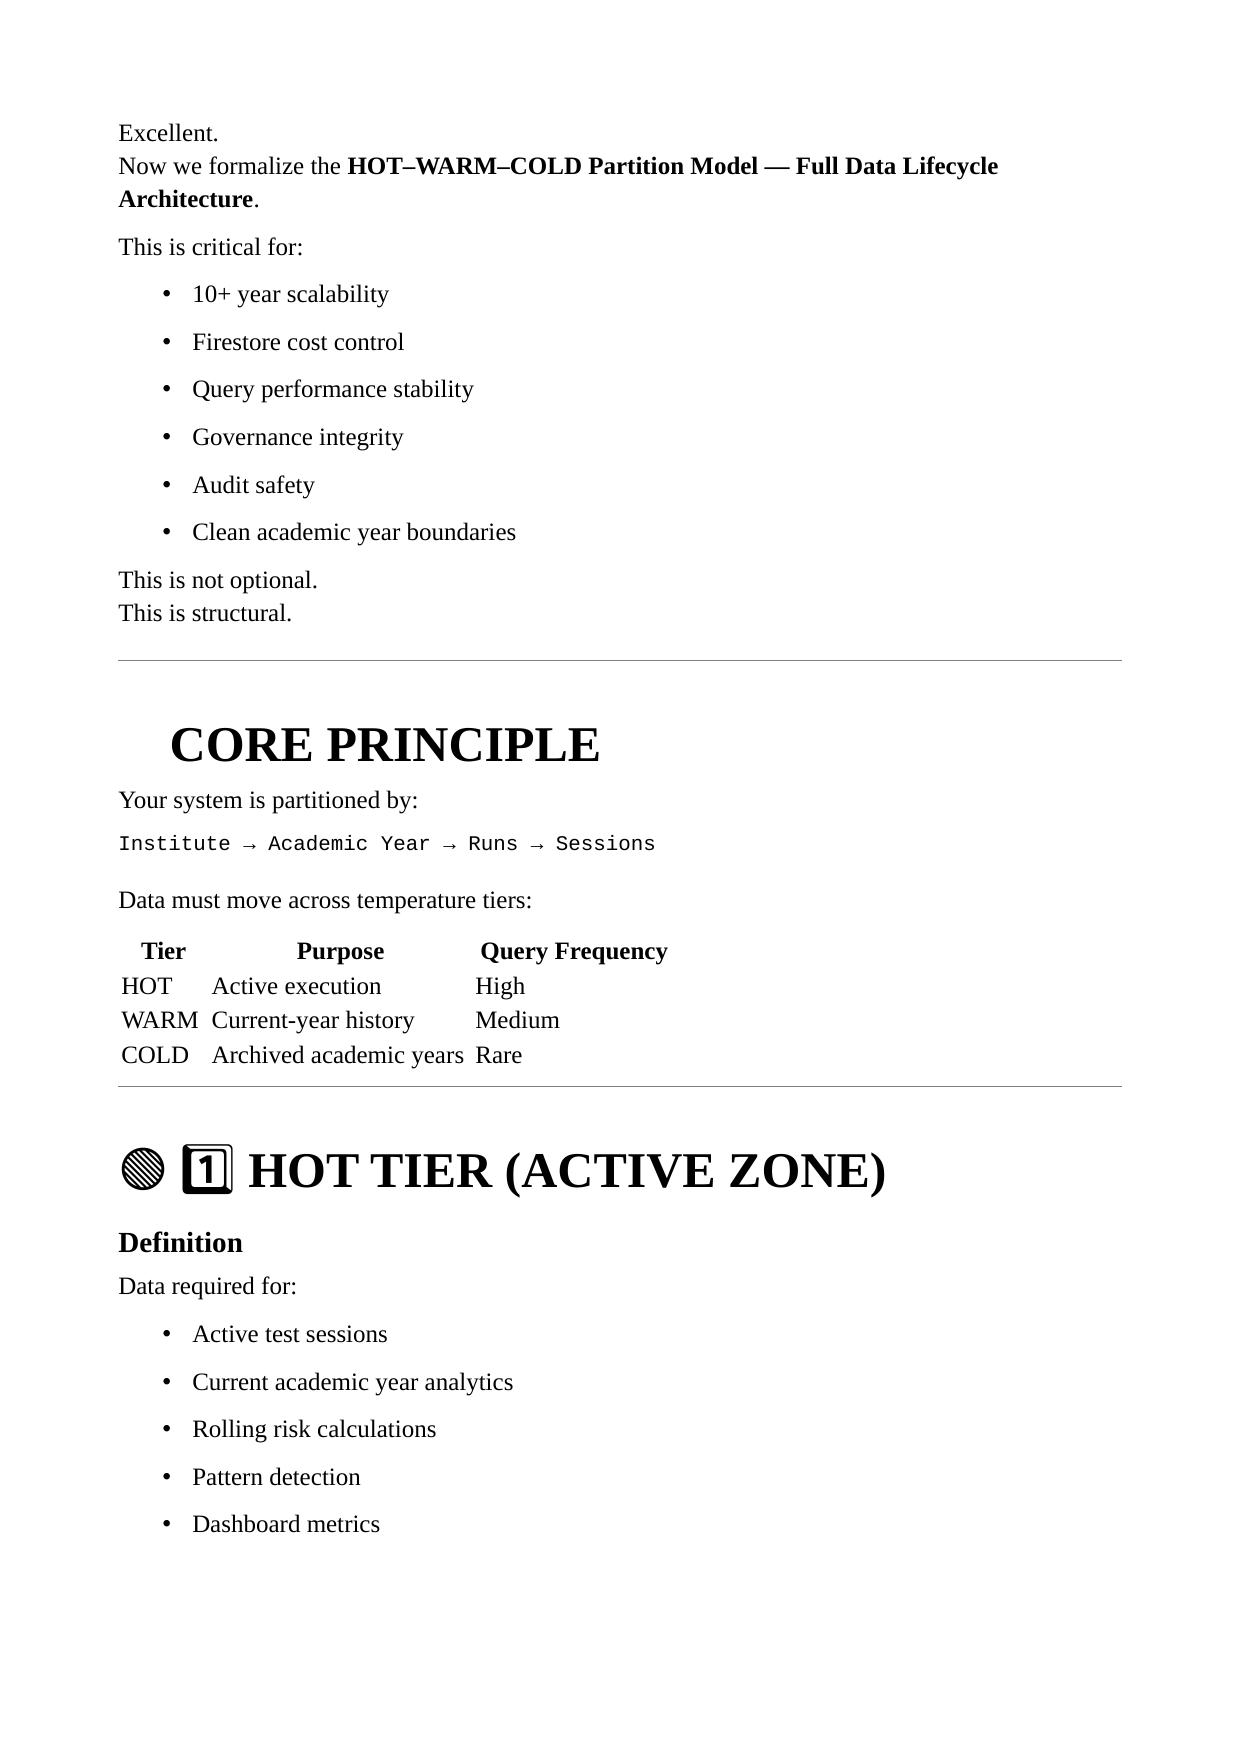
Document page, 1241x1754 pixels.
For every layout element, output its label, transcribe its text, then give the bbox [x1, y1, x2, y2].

text This is critical for: [118, 232, 1122, 261]
subtitle 🟢 1️⃣ HOT TIER (ACTIVE ZONE) [118, 1141, 1122, 1198]
table_header Query Frequency [472, 933, 676, 968]
text This is not optional. This is structural. [118, 565, 1122, 627]
table_cell Active execution [209, 968, 472, 1002]
list 10+ year scalability [162, 279, 1122, 308]
subtitle 🧠 CORE PRINCIPLE [118, 715, 1122, 772]
table_cell Rare [472, 1037, 676, 1072]
list Audit safety [162, 470, 1122, 498]
text Your system is partitioned by: [118, 785, 1122, 814]
table_cell COLD [118, 1037, 208, 1072]
list Clean academic year boundaries [162, 517, 1122, 546]
list Query performance stability [162, 374, 1122, 403]
list Dashboard metrics [162, 1509, 1122, 1538]
table_header Purpose [209, 933, 472, 968]
subtitle Definition [118, 1225, 1122, 1259]
table_cell WARM [118, 1003, 208, 1037]
list Pattern detection [162, 1462, 1122, 1491]
list Rolling risk calculations [162, 1414, 1122, 1443]
table_header Tier [118, 933, 208, 968]
text Institute → Academic Year → Runs → Sessions [118, 832, 1122, 856]
table_cell Archived academic years [209, 1037, 472, 1072]
text Data must move across temperature tiers: [118, 886, 1122, 914]
table_cell HOT [118, 968, 208, 1002]
text Data required for: [118, 1271, 1122, 1300]
list Active test sessions [162, 1319, 1122, 1348]
list Current academic year analytics [162, 1367, 1122, 1395]
table_cell High [472, 968, 676, 1002]
text Excellent. Now we formalize the HOT–WARM–COLD Partition Model — Full Data Lifecycle Architecture. [118, 118, 1122, 213]
table_cell Current-year history [209, 1003, 472, 1037]
list Governance integrity [162, 422, 1122, 451]
list Firestore cost control [162, 327, 1122, 356]
table_cell Medium [472, 1003, 676, 1037]
